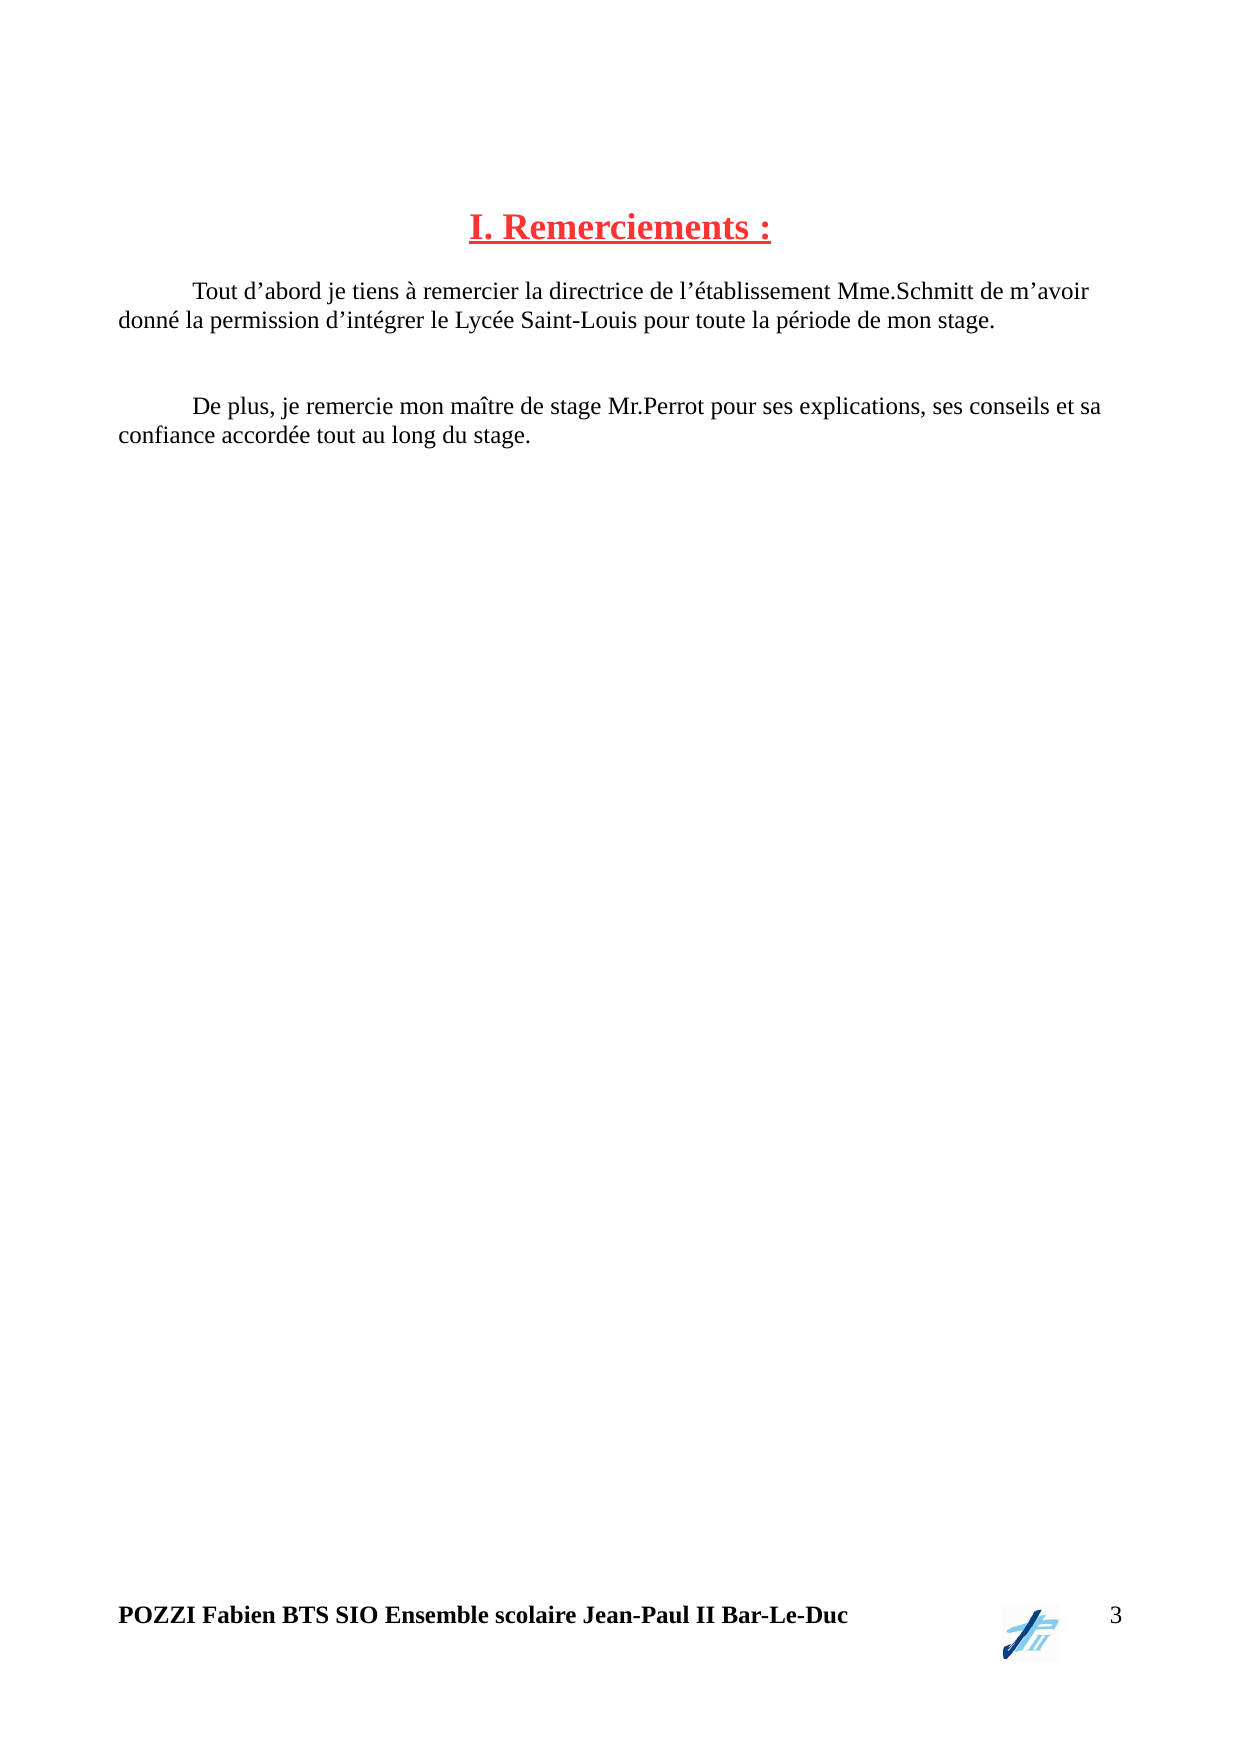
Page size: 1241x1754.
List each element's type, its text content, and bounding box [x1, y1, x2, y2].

text De plus, je remercie mon maître de stage Mr.Perrot pour ses explications, ses conseils et sa confiance accordée tout au long du stage. [118, 391, 1122, 449]
text Tout d’abord je tiens à remercier la directrice de l’établissement Mme.Schmitt de m’avoir donné la permission d’intégrer le Lycée Saint-Louis pour toute la période de mon stage. [118, 276, 1122, 334]
picture [1001, 1605, 1060, 1662]
subtitle I. Remerciements : [118, 204, 1122, 247]
